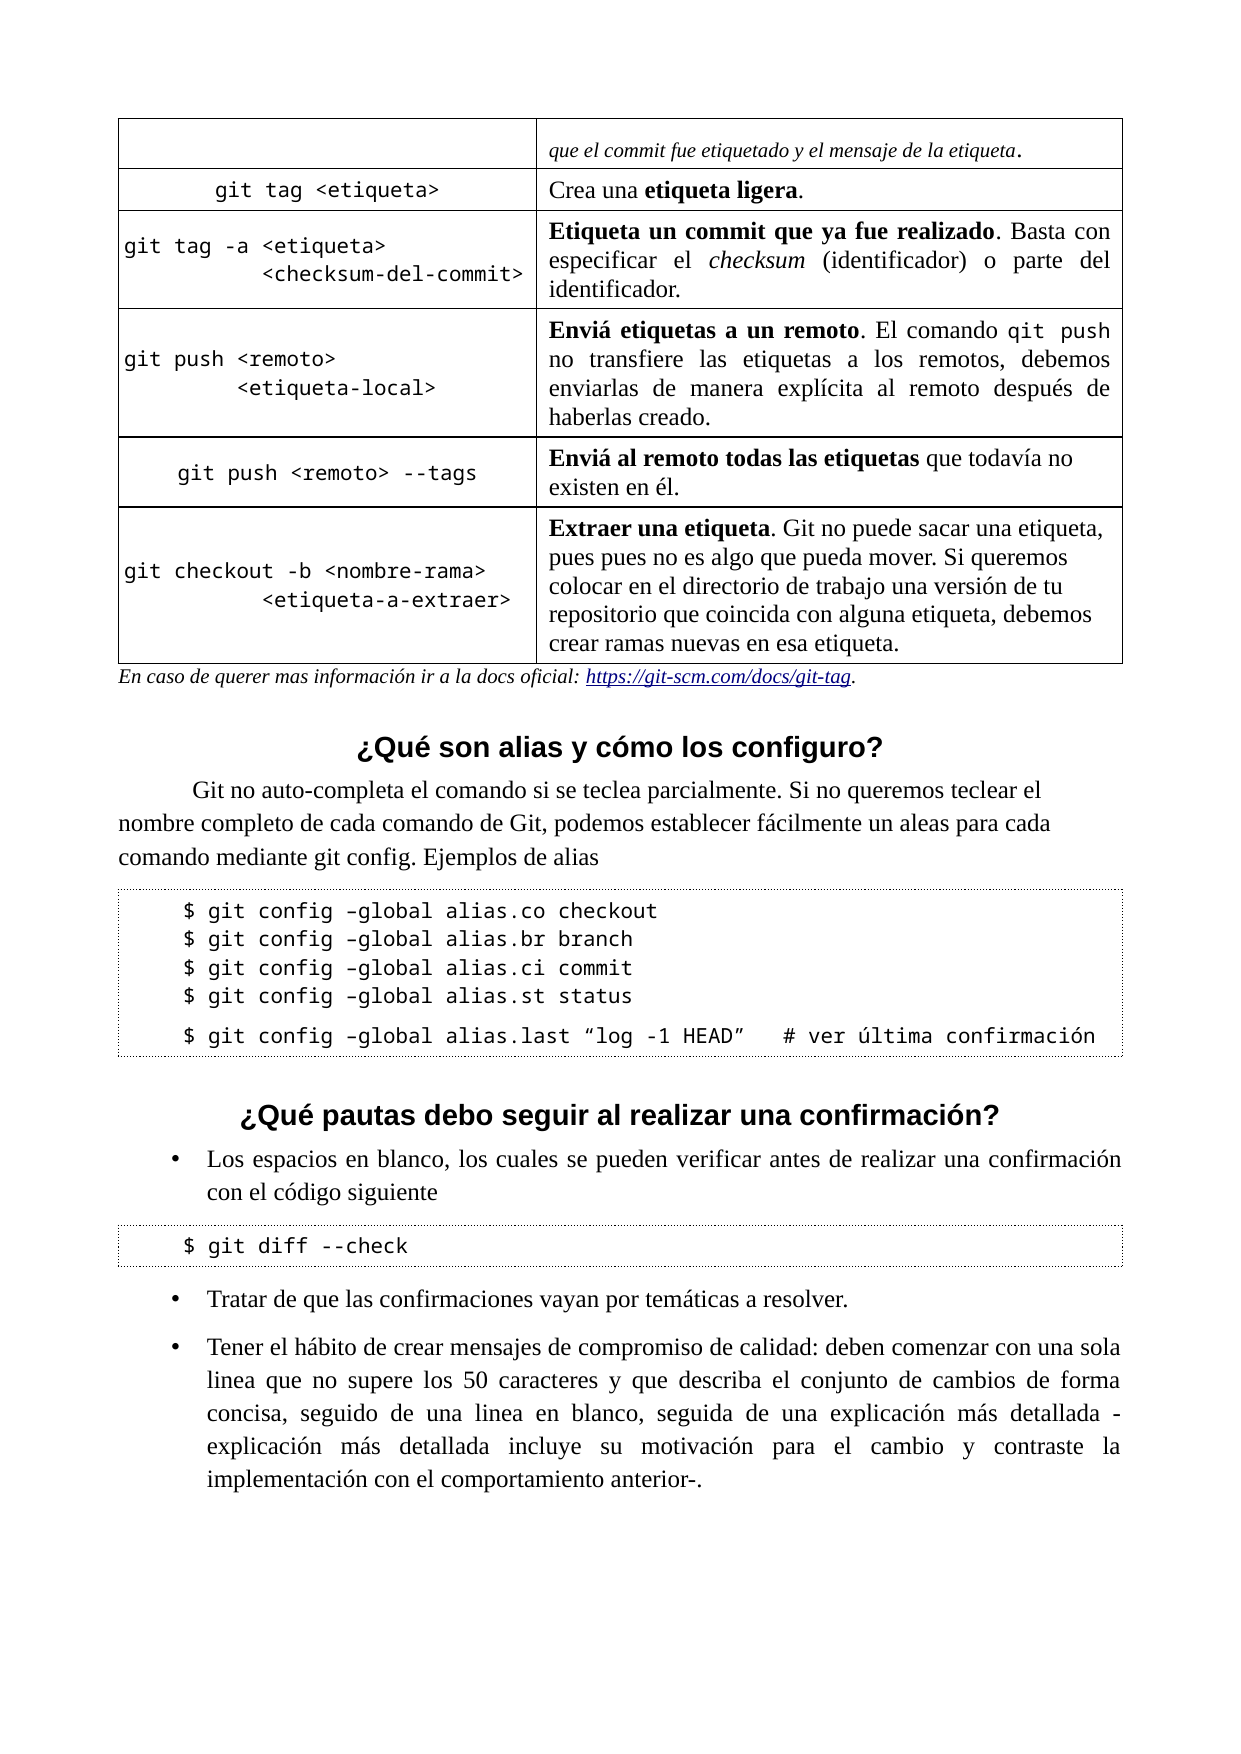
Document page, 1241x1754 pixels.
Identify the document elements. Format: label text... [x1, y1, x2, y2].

table_cell Extraer una etiqueta. Git no puede sacar una etiqueta, pues pues no es algo que pueda mover. Si queremos colocar en el directorio de trabajo una versión de tu repositorio que coincida con alguna etiqueta, debemos crear ramas nuevas en esa etiqueta. [537, 508, 1122, 663]
table_cell Crea una etiqueta ligera. [537, 169, 1122, 209]
table_cell git tag <etiqueta> [119, 169, 536, 209]
table_cell git checkout -b <nombre-rama> <etiqueta-a-extraer> [119, 508, 536, 663]
table_header $ git diff --check [118, 1225, 1122, 1266]
table_cell Enviá etiquetas a un remoto. El comando qit push no transfiere las etiquetas a los remotos, debemos enviarlas de manera explícita al remoto después de haberlas creado. [537, 309, 1122, 436]
table_cell git push <remoto> <etiqueta-local> [119, 309, 536, 436]
table_cell que el commit fue etiquetado y el mensaje de la etiqueta. [537, 119, 1122, 168]
table_cell git push <remoto> --tags [119, 438, 536, 506]
table_cell git tag -a <etiqueta> <checksum-del-commit> [119, 211, 536, 308]
list Tener el hábito de crear mensajes de compromiso de calidad: deben comenzar con una sola linea que no supere los 50 caracteres y que describa el conjunto de cambios de forma concisa, seguido de una linea en blanco, seguida de una explicación más detallada -explicación más detallada incluye su motivación para el cambio y contraste la implementación con el comportamiento anterior-. [171, 1332, 1122, 1493]
table_cell Etiqueta un commit que ya fue realizado. Basta con especificar el checksum (identificador) o parte del identificador. [537, 211, 1122, 308]
list Tratar de que las confirmaciones vayan por temáticas a resolver. [171, 1284, 1122, 1313]
text En caso de querer mas información ir a la docs oficial: https://git-scm.com/docs/git-tag. [118, 664, 1122, 688]
list Los espacios en blanco, los cuales se pueden verificar antes de realizar una confirmación con el código siguiente [171, 1144, 1122, 1206]
table_header $ git config –global alias.co checkout $ git config –global alias.br branch $ git config –global alias.ci commit $ git config –global alias.st status $ git config –global alias.last “log -1 HEAD” # ver última confirmación [118, 889, 1122, 1056]
subtitle ¿Qué pautas debo seguir al realizar una confirmación? [118, 1098, 1122, 1132]
table_cell [119, 119, 536, 168]
table_cell Enviá al remoto todas las etiquetas que todavía no existen en él. [537, 438, 1122, 506]
text Git no auto-completa el comando si se teclea parcialmente. Si no queremos teclear el nombre completo de cada comando de Git, podemos establecer fácilmente un aleas para cada comando mediante git config. Ejemplos de alias [118, 776, 1122, 870]
subtitle ¿Qué son alias y cómo los configuro? [118, 729, 1122, 763]
